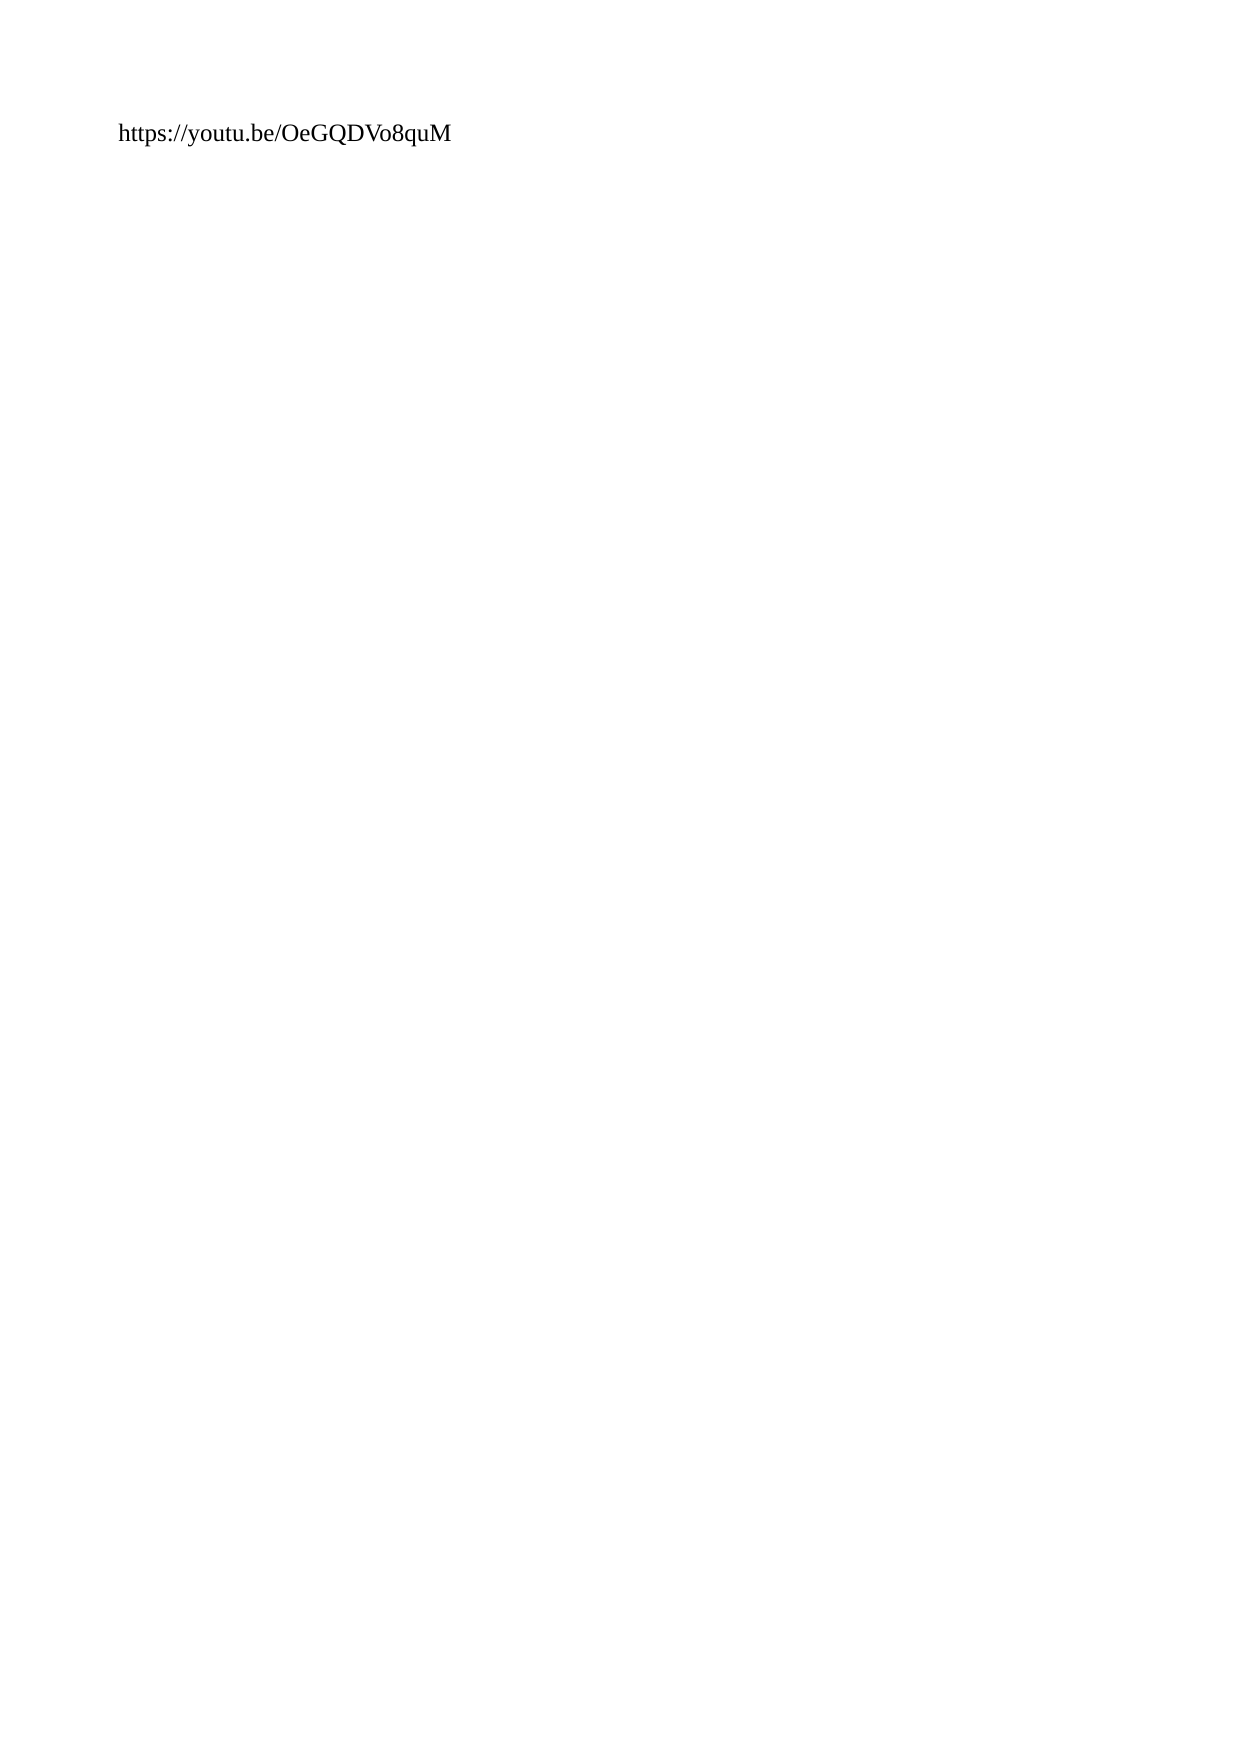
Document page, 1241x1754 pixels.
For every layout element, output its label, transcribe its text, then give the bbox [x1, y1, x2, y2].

text https://youtu.be/OeGQDVo8quM [118, 118, 1122, 147]
